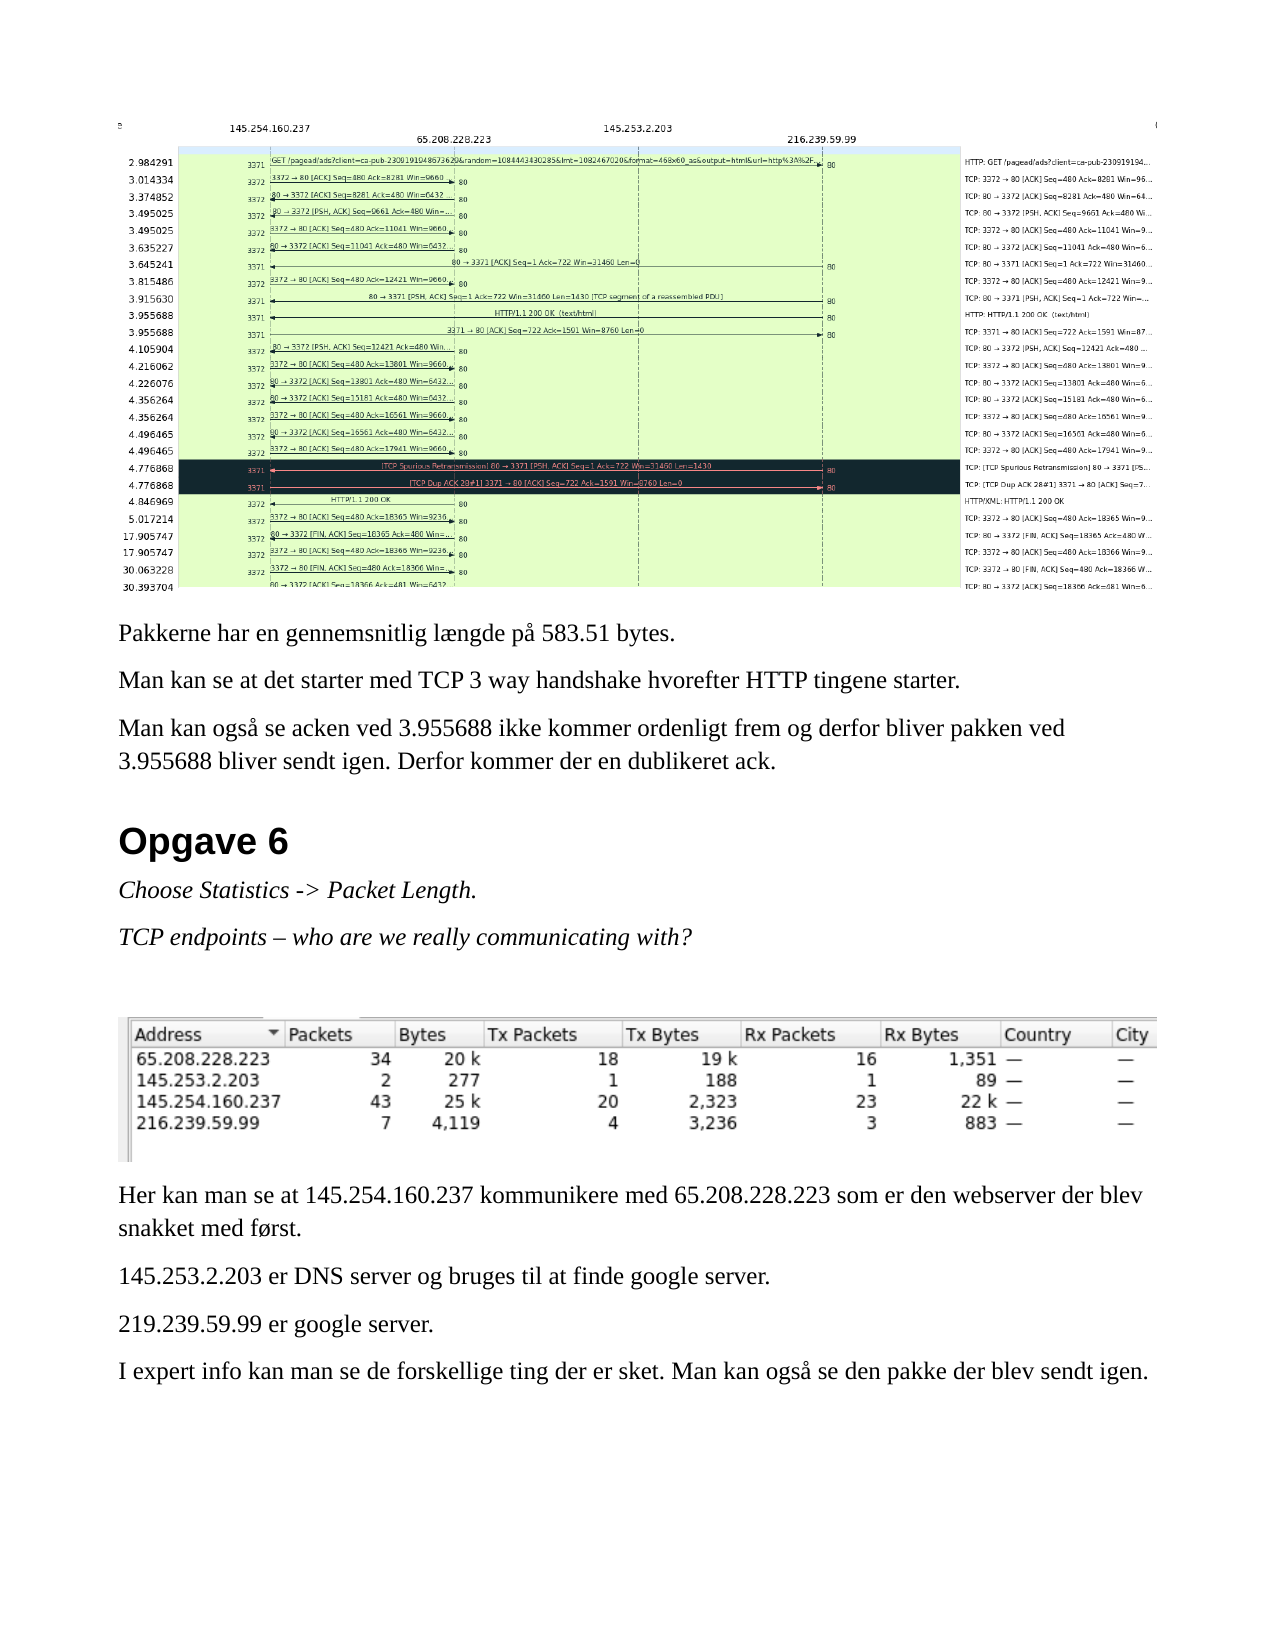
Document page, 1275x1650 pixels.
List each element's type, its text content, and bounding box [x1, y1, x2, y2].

text 145.253.2.203 er DNS server og bruges til at finde google server. [118, 1261, 1157, 1290]
text TCP endpoints – who are we really communicating with? [118, 922, 1157, 951]
picture [118, 1017, 1157, 1162]
picture [118, 118, 1157, 599]
text Her kan man se at 145.254.160.237 kommunikere med 65.208.228.223 som er den webserver der blev snakket med først. [118, 1180, 1157, 1242]
text Man kan også se acken ved 3.955688 ikke kommer ordenligt frem og derfor bliver pakken ved 3.955688 bliver sendt igen. Derfor kommer der en dublikeret ack. [118, 713, 1157, 775]
text I expert info kan man se de forskellige ting der er sket. Man kan også se den pakke der blev sendt igen. [118, 1356, 1157, 1385]
text Choose Statistics -> Packet Length. [118, 875, 1157, 904]
text Pakkerne har en gennemsnitlig længde på 583.51 bytes. [118, 618, 1157, 647]
text Man kan se at det starter med TCP 3 way handshake hvorefter HTTP tingene starter. [118, 666, 1157, 694]
subtitle Opgave 6 [118, 819, 1157, 862]
text 219.239.59.99 er google server. [118, 1309, 1157, 1337]
